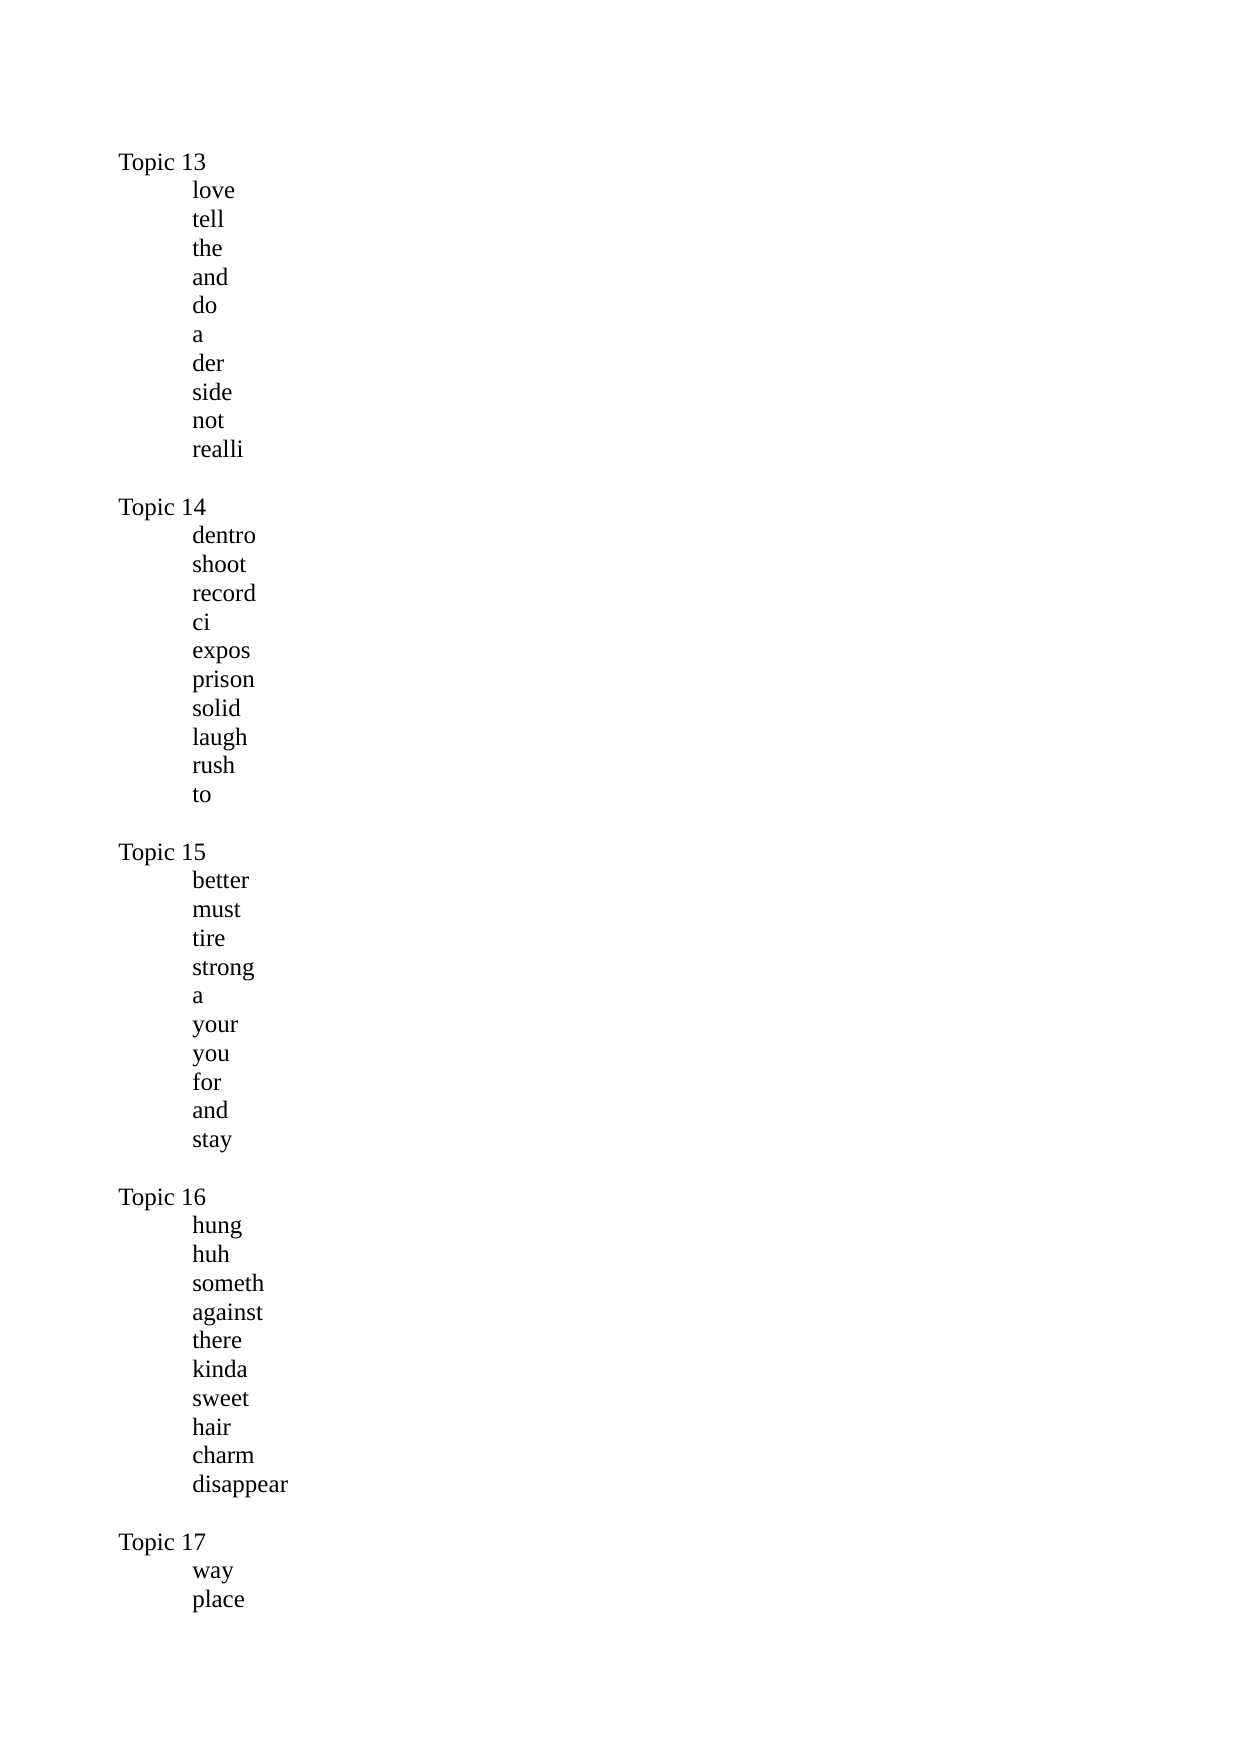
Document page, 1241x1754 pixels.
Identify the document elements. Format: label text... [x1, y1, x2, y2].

text better [118, 866, 1122, 894]
text Topic 15 [118, 837, 1122, 866]
text side [118, 377, 1122, 406]
text strong [118, 952, 1122, 981]
text kinda [118, 1354, 1122, 1383]
text someth [118, 1268, 1122, 1297]
text for [118, 1067, 1122, 1096]
text solid [118, 693, 1122, 722]
text and [118, 1096, 1122, 1124]
text shoot [118, 549, 1122, 578]
text ci [118, 607, 1122, 636]
text to [118, 779, 1122, 808]
text way [118, 1556, 1122, 1584]
text rush [118, 751, 1122, 779]
text the [118, 233, 1122, 262]
text charm [118, 1441, 1122, 1469]
text realli [118, 434, 1122, 463]
text a [118, 319, 1122, 348]
text dentro [118, 521, 1122, 549]
text tire [118, 923, 1122, 952]
text you [118, 1038, 1122, 1067]
text do [118, 291, 1122, 319]
text there [118, 1326, 1122, 1354]
text hair [118, 1412, 1122, 1441]
text and [118, 262, 1122, 291]
text Topic 16 [118, 1182, 1122, 1211]
text a [118, 981, 1122, 1009]
text Topic 17 [118, 1527, 1122, 1556]
text place [118, 1584, 1122, 1613]
text stay [118, 1124, 1122, 1153]
text hung [118, 1211, 1122, 1239]
text laugh [118, 722, 1122, 751]
text love [118, 176, 1122, 204]
text der [118, 348, 1122, 377]
text disappear [118, 1469, 1122, 1498]
text record [118, 578, 1122, 607]
text Topic 14 [118, 492, 1122, 521]
text your [118, 1009, 1122, 1038]
text prison [118, 664, 1122, 693]
text Topic 13 [118, 147, 1122, 176]
text huh [118, 1239, 1122, 1268]
text not [118, 406, 1122, 434]
text tell [118, 204, 1122, 233]
text against [118, 1297, 1122, 1326]
text must [118, 894, 1122, 923]
text expos [118, 636, 1122, 664]
text sweet [118, 1383, 1122, 1412]
